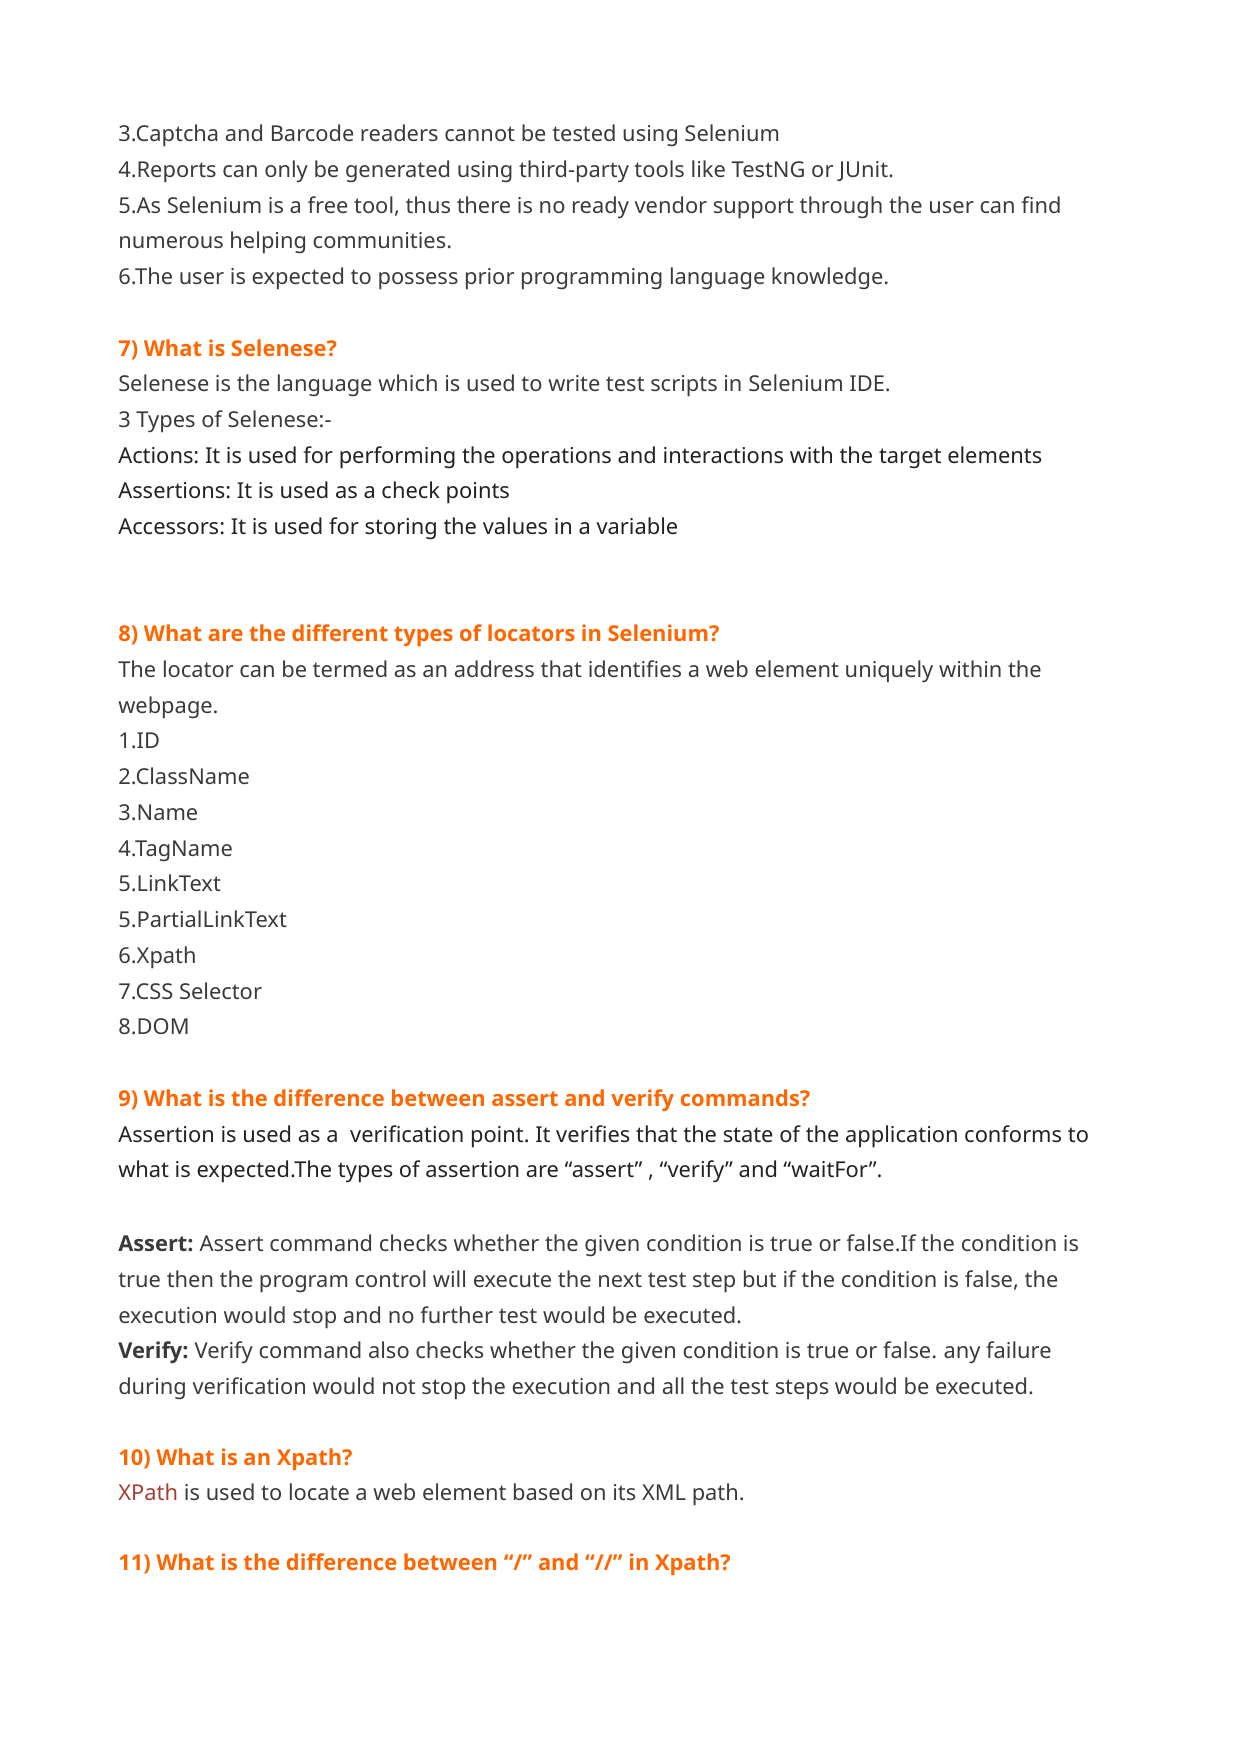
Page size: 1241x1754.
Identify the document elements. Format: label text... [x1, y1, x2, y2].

text Actions: It is used for performing the operations and interactions with the target elements [118, 440, 1122, 469]
list 4.Reports can only be generated using third-party tools like TestNG or JUnit. [118, 154, 1122, 184]
list 5.As Selenium is a free tool, thus there is no ready vendor support through the user can find numerous helping communities. [118, 189, 1122, 255]
list 7.CSS Selector [118, 976, 1122, 1005]
text The locator can be termed as an address that identifies a web element uniquely within the webpage. [118, 654, 1122, 719]
list 6.The user is expected to possess prior programming language knowledge. [118, 261, 1122, 291]
text Assert: Assert command checks whether the given condition is true or false.If the condition is true then the program control will execute the next test step but if the condition is false, the execution would stop and no further test would be executed. [118, 1228, 1122, 1329]
text Assertion is used as a verification point. It verifies that the state of the application conforms to what is expected.The types of assertion are “assert” , “verify” and “waitFor”. [118, 1118, 1122, 1184]
list 8.DOM [118, 1011, 1122, 1041]
list 6.Xpath [118, 940, 1122, 970]
text 8) What are the different types of locators in Selenium? [118, 618, 1122, 648]
list 7) What is Selenese? [118, 332, 1122, 362]
text Assertions: It is used as a check points [118, 475, 1122, 505]
list 5.LinkText [118, 868, 1122, 898]
text XPath is used to locate a web element based on its XML path. [118, 1477, 1122, 1507]
text 1.ID [118, 726, 1122, 755]
text 11) What is the difference between “/” and “//” in Xpath? [118, 1547, 1122, 1577]
text Verify: Verify command also checks whether the given condition is true or false. any failure during verification would not stop the execution and all the test steps would be executed. [118, 1336, 1122, 1401]
text Accessors: It is used for storing the values in a variable [118, 511, 1122, 541]
text 3 Types of Selenese:- [118, 404, 1122, 434]
text 10) What is an Xpath? [118, 1441, 1122, 1471]
text Selenese is the language which is used to write test scripts in Selenium IDE. [118, 368, 1122, 398]
text 3.Name [118, 797, 1122, 827]
list 5.PartialLinkText [118, 904, 1122, 934]
list 4.TagName [118, 833, 1122, 862]
list 2.ClassName [118, 761, 1122, 791]
text 9) What is the difference between assert and verify commands? [118, 1083, 1122, 1113]
text 3.Captcha and Barcode readers cannot be tested using Selenium [118, 118, 1122, 148]
